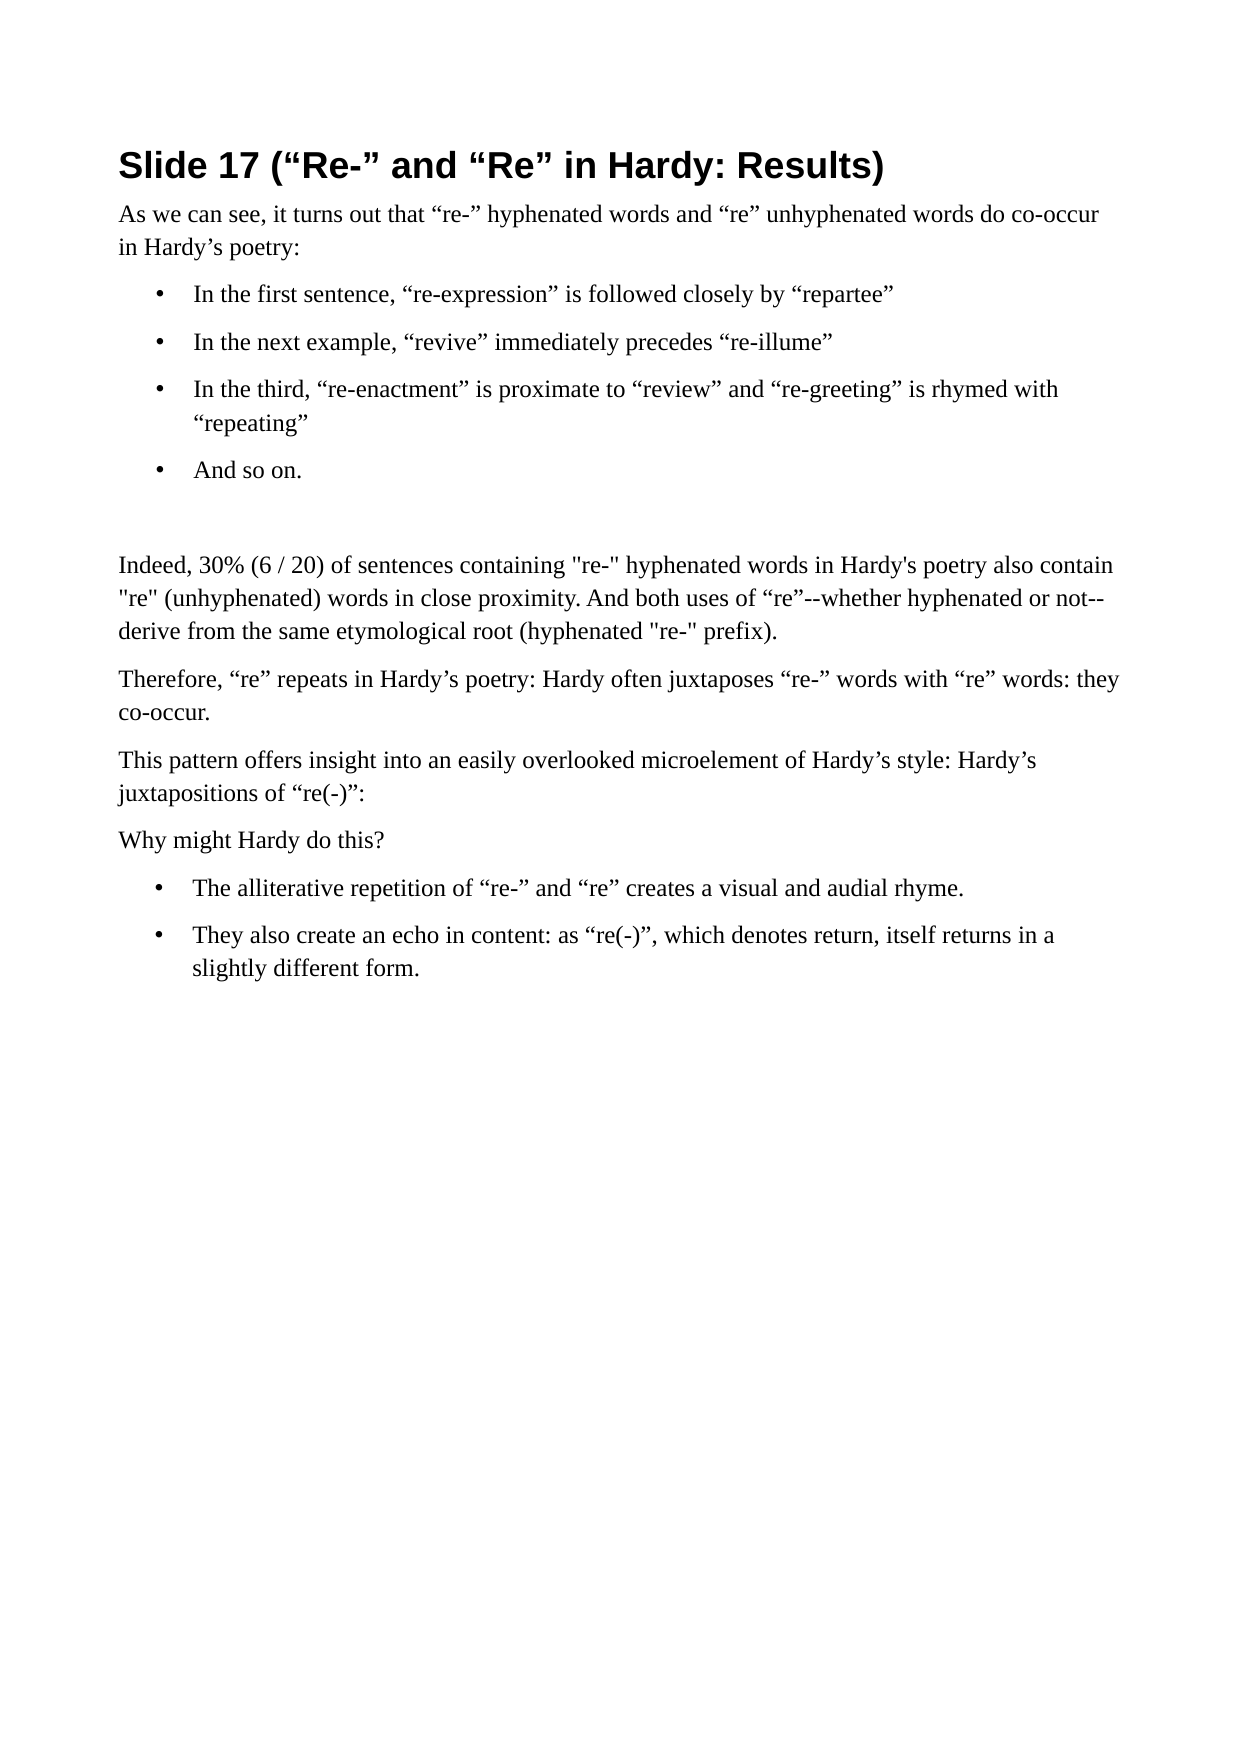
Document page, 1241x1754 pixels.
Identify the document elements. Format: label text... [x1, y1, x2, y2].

list The alliterative repetition of “re-” and “re” creates a visual and audial rhyme. [154, 873, 1122, 902]
list In the third, “re-enactment” is proximate to “review” and “re-greeting” is rhymed with “repeating” [156, 374, 1122, 436]
list And so on. [156, 455, 1122, 484]
list In the next example, “revive” immediately precedes “re-illume” [156, 327, 1122, 356]
text Therefore, “re” repeats in Hardy’s poetry: Hardy often juxtaposes “re-” words with “re” words: they co-occur. [118, 664, 1122, 726]
text Why might Hardy do this? [118, 825, 1122, 854]
list In the first sentence, “re-expression” is followed closely by “repartee” [156, 279, 1122, 308]
text As we can see, it turns out that “re-” hyphenated words and “re” unhyphenated words do co-occur in Hardy’s poetry: [118, 199, 1122, 261]
subtitle Slide 17 (“Re-” and “Re” in Hardy: Results) [118, 143, 1122, 186]
list They also create an echo in content: as “re(-)”, which denotes return, itself returns in a slightly different form. [154, 921, 1122, 982]
text Indeed, 30% (6 / 20) of sentences containing "re-" hyphenated words in Hardy's poetry also contain "re" (unhyphenated) words in close proximity. And both uses of “re”--whether hyphenated or not-- derive from the same etymological root (hyphenated "re-" prefix). [118, 550, 1122, 645]
text This pattern offers insight into an easily overlooked microelement of Hardy’s style: Hardy’s juxtapositions of “re(-)”: [118, 745, 1122, 806]
